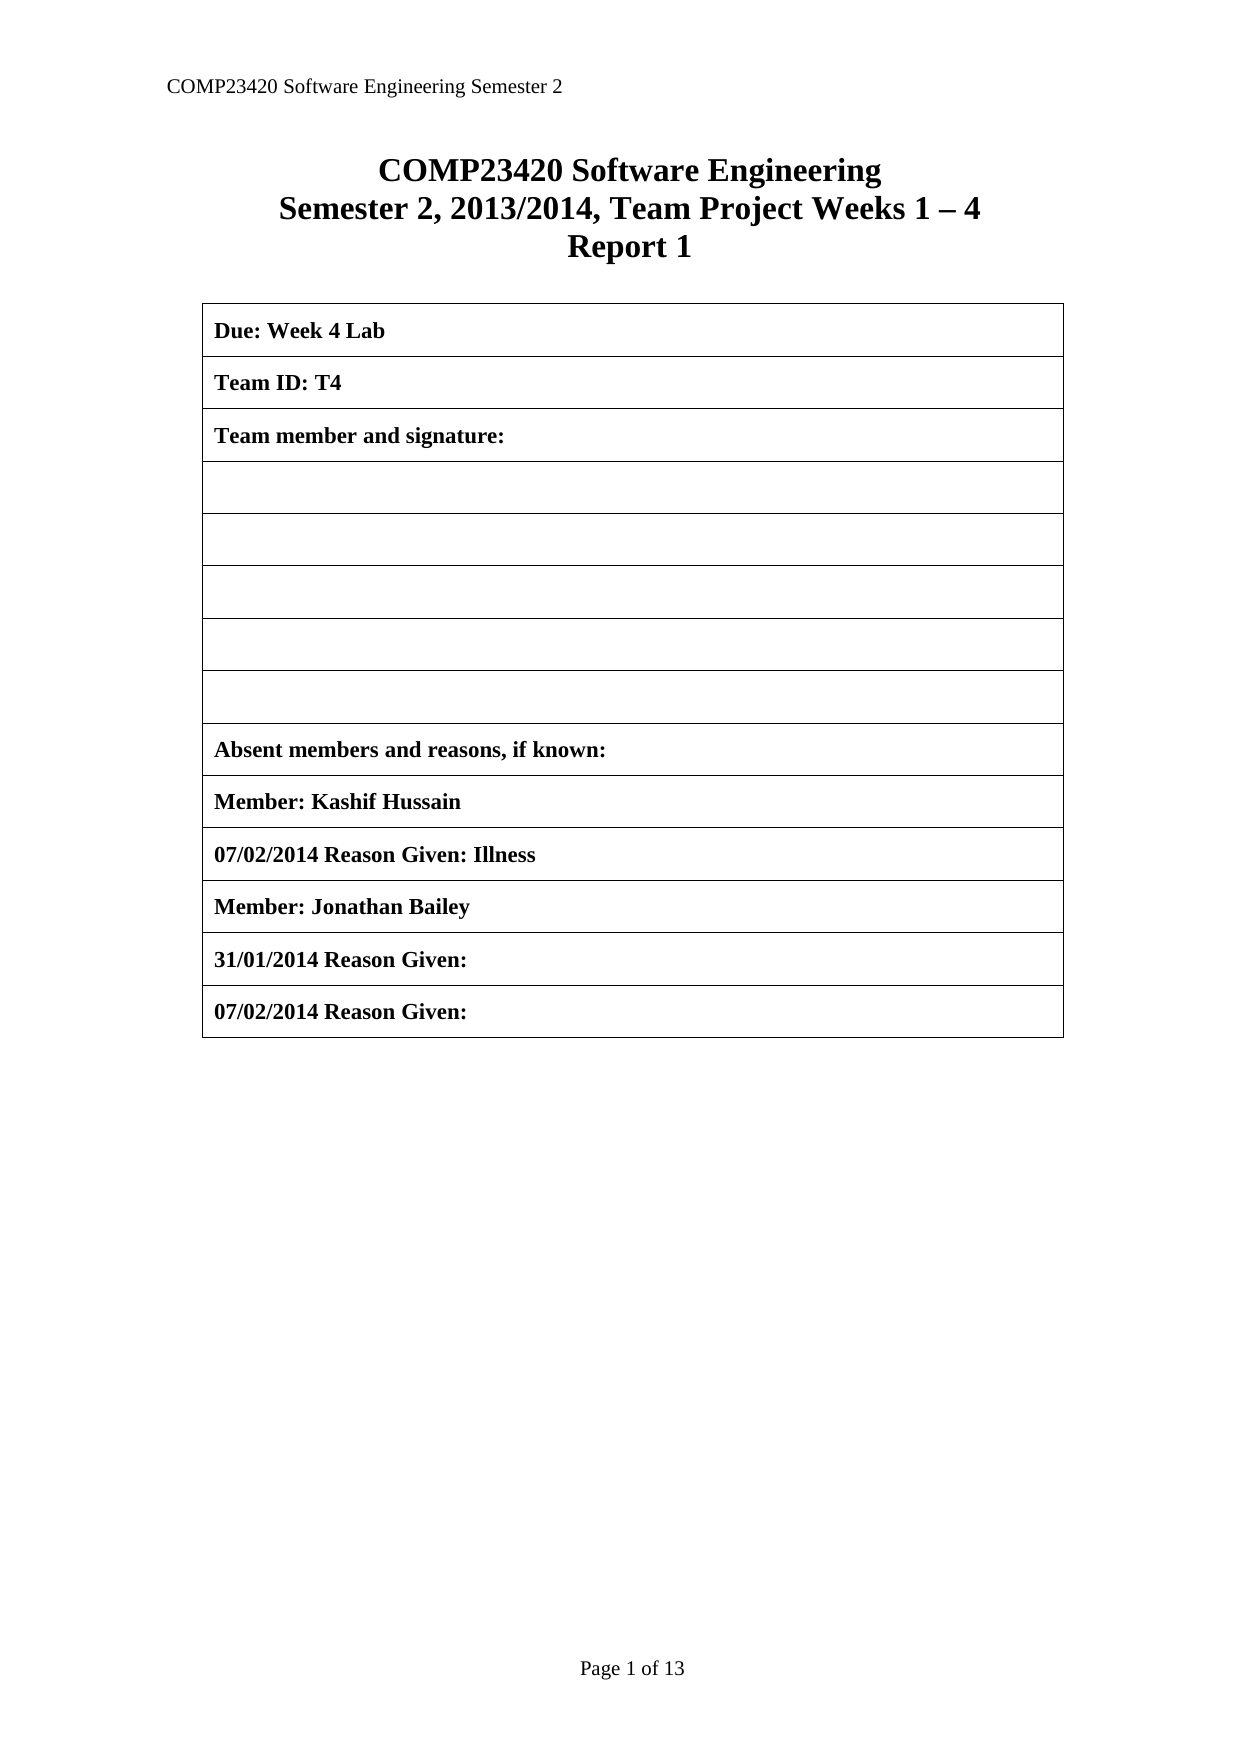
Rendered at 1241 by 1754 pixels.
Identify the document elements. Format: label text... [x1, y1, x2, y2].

table_cell 07/02/2014 Reason Given: [203, 986, 1063, 1037]
table_cell [203, 671, 1063, 722]
table_cell Absent members and reasons, if known: [203, 724, 1063, 775]
text COMP23420 Software Engineering [167, 150, 1092, 188]
table_cell Team ID: T4 [203, 357, 1063, 408]
text Semester 2, 2013/2014, Team Project Weeks 1 – 4 [167, 188, 1092, 227]
table_cell [203, 619, 1063, 670]
table_cell Member: Kashif Hussain [203, 776, 1063, 827]
table_cell Team member and signature: [203, 409, 1063, 461]
table_cell 07/02/2014 Reason Given: Illness [203, 828, 1063, 880]
table_cell Member: Jonathan Bailey [203, 881, 1063, 932]
table_cell 31/01/2014 Reason Given: [203, 933, 1063, 984]
table_header Due: Week 4 Lab [203, 304, 1063, 356]
table_cell [203, 514, 1063, 565]
text Report 1 [167, 227, 1092, 265]
table_cell [203, 566, 1063, 618]
table_cell [203, 462, 1063, 513]
